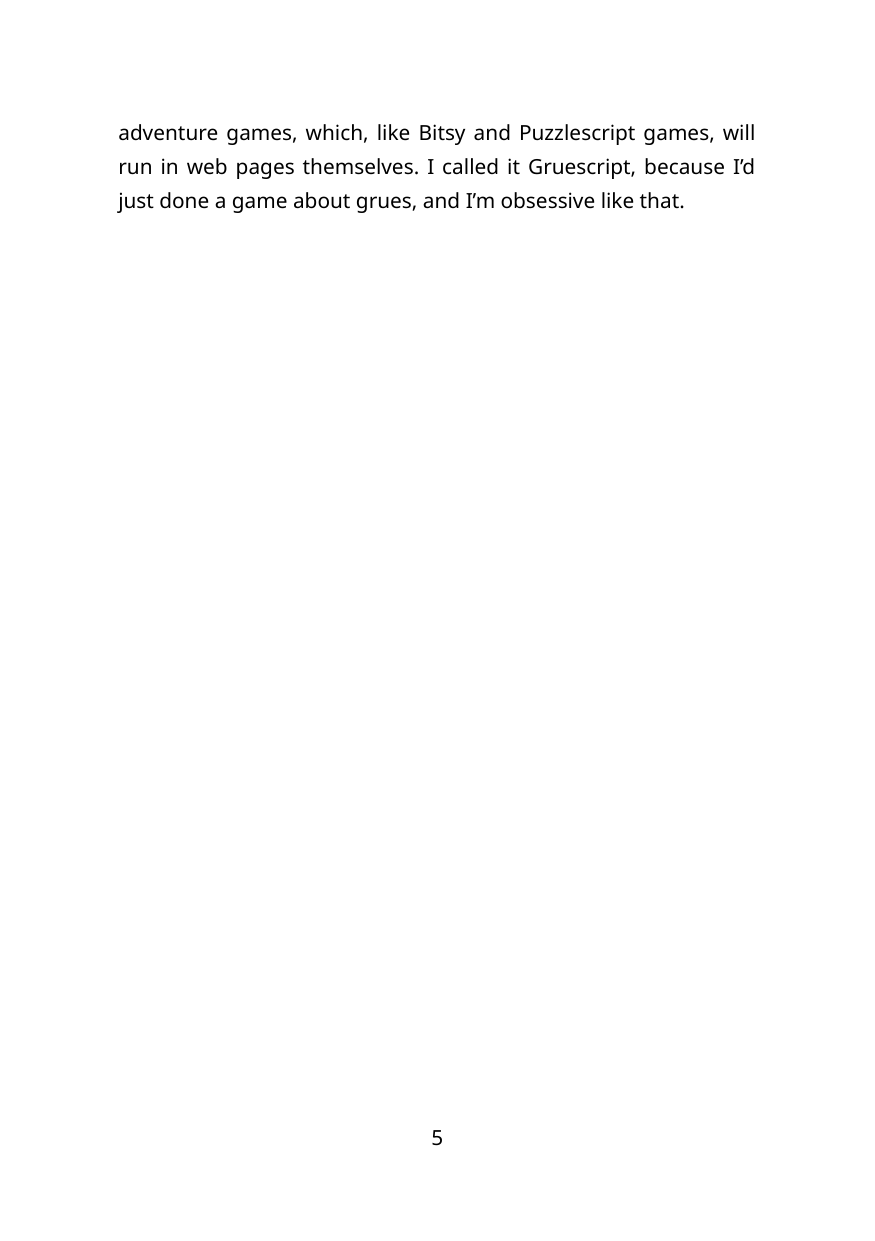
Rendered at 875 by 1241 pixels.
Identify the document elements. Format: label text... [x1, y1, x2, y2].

text adventure games, which, like Bitsy and Puzzlescript games, will run in web pages themselves. I called it Gruescript, because I’d just done a game about grues, and I’m obsessive like that. [118, 118, 756, 215]
